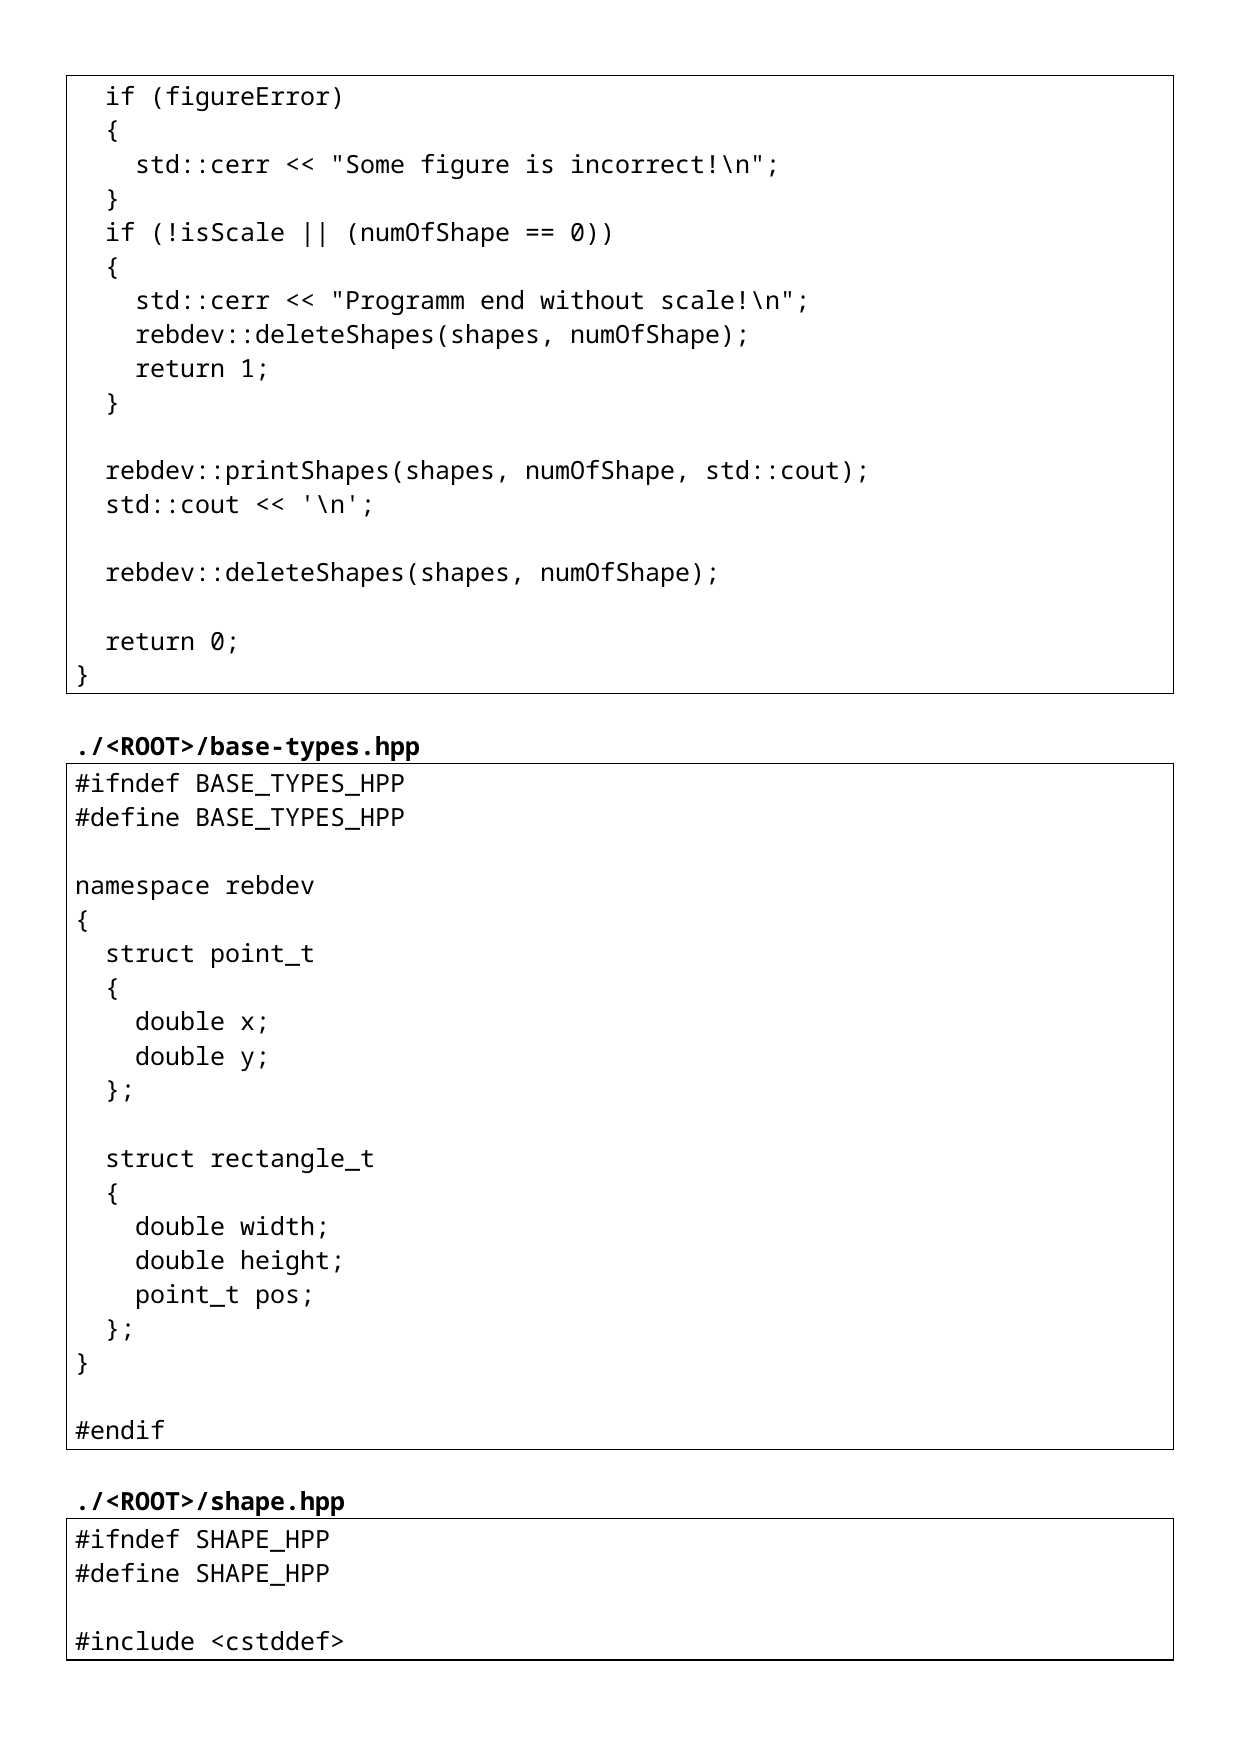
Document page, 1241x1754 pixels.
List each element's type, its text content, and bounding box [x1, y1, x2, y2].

text }; [75, 1072, 1165, 1106]
text { [75, 1174, 1165, 1208]
text ./<ROOT>/shape.hpp [75, 1484, 1165, 1518]
text { [75, 970, 1165, 1004]
text rebdev::printShapes(shapes, numOfShape, std::cout); [75, 453, 1165, 487]
text if (figureError) [67, 76, 1173, 112]
text double height; [75, 1242, 1165, 1277]
text }; [75, 1311, 1165, 1345]
text struct rectangle_t [75, 1140, 1165, 1174]
text double y; [75, 1038, 1165, 1072]
text double width; [75, 1208, 1165, 1242]
text struct point_t [75, 936, 1165, 970]
text } [75, 180, 1165, 214]
text point_t pos; [75, 1277, 1165, 1311]
text } [67, 654, 1173, 693]
text { [75, 902, 1165, 936]
text double x; [75, 1004, 1165, 1038]
text } [75, 385, 1165, 419]
text { [75, 248, 1165, 282]
text std::cout << '\n'; [75, 487, 1165, 521]
text #define SHAPE_HPP [75, 1555, 1165, 1589]
text return 1; [75, 351, 1165, 385]
text } [75, 1345, 1165, 1379]
text rebdev::deleteShapes(shapes, numOfShape); [75, 555, 1165, 589]
text std::cerr << "Some figure is incorrect!\n"; [75, 146, 1165, 180]
text #endif [67, 1410, 1173, 1449]
text #ifndef SHAPE_HPP [67, 1519, 1173, 1555]
text ./<ROOT>/base-types.hpp [75, 728, 1165, 762]
text namespace rebdev [75, 868, 1165, 902]
text if (!isScale || (numOfShape == 0)) [75, 214, 1165, 248]
text rebdev::deleteShapes(shapes, numOfShape); [75, 317, 1165, 351]
text { [75, 112, 1165, 146]
text #include <cstddef> [67, 1620, 1173, 1659]
text return 0; [75, 623, 1165, 654]
text #ifndef BASE_TYPES_HPP [67, 764, 1173, 800]
text std::cerr << "Programm end without scale!\n"; [75, 282, 1165, 317]
text #define BASE_TYPES_HPP [75, 800, 1165, 834]
